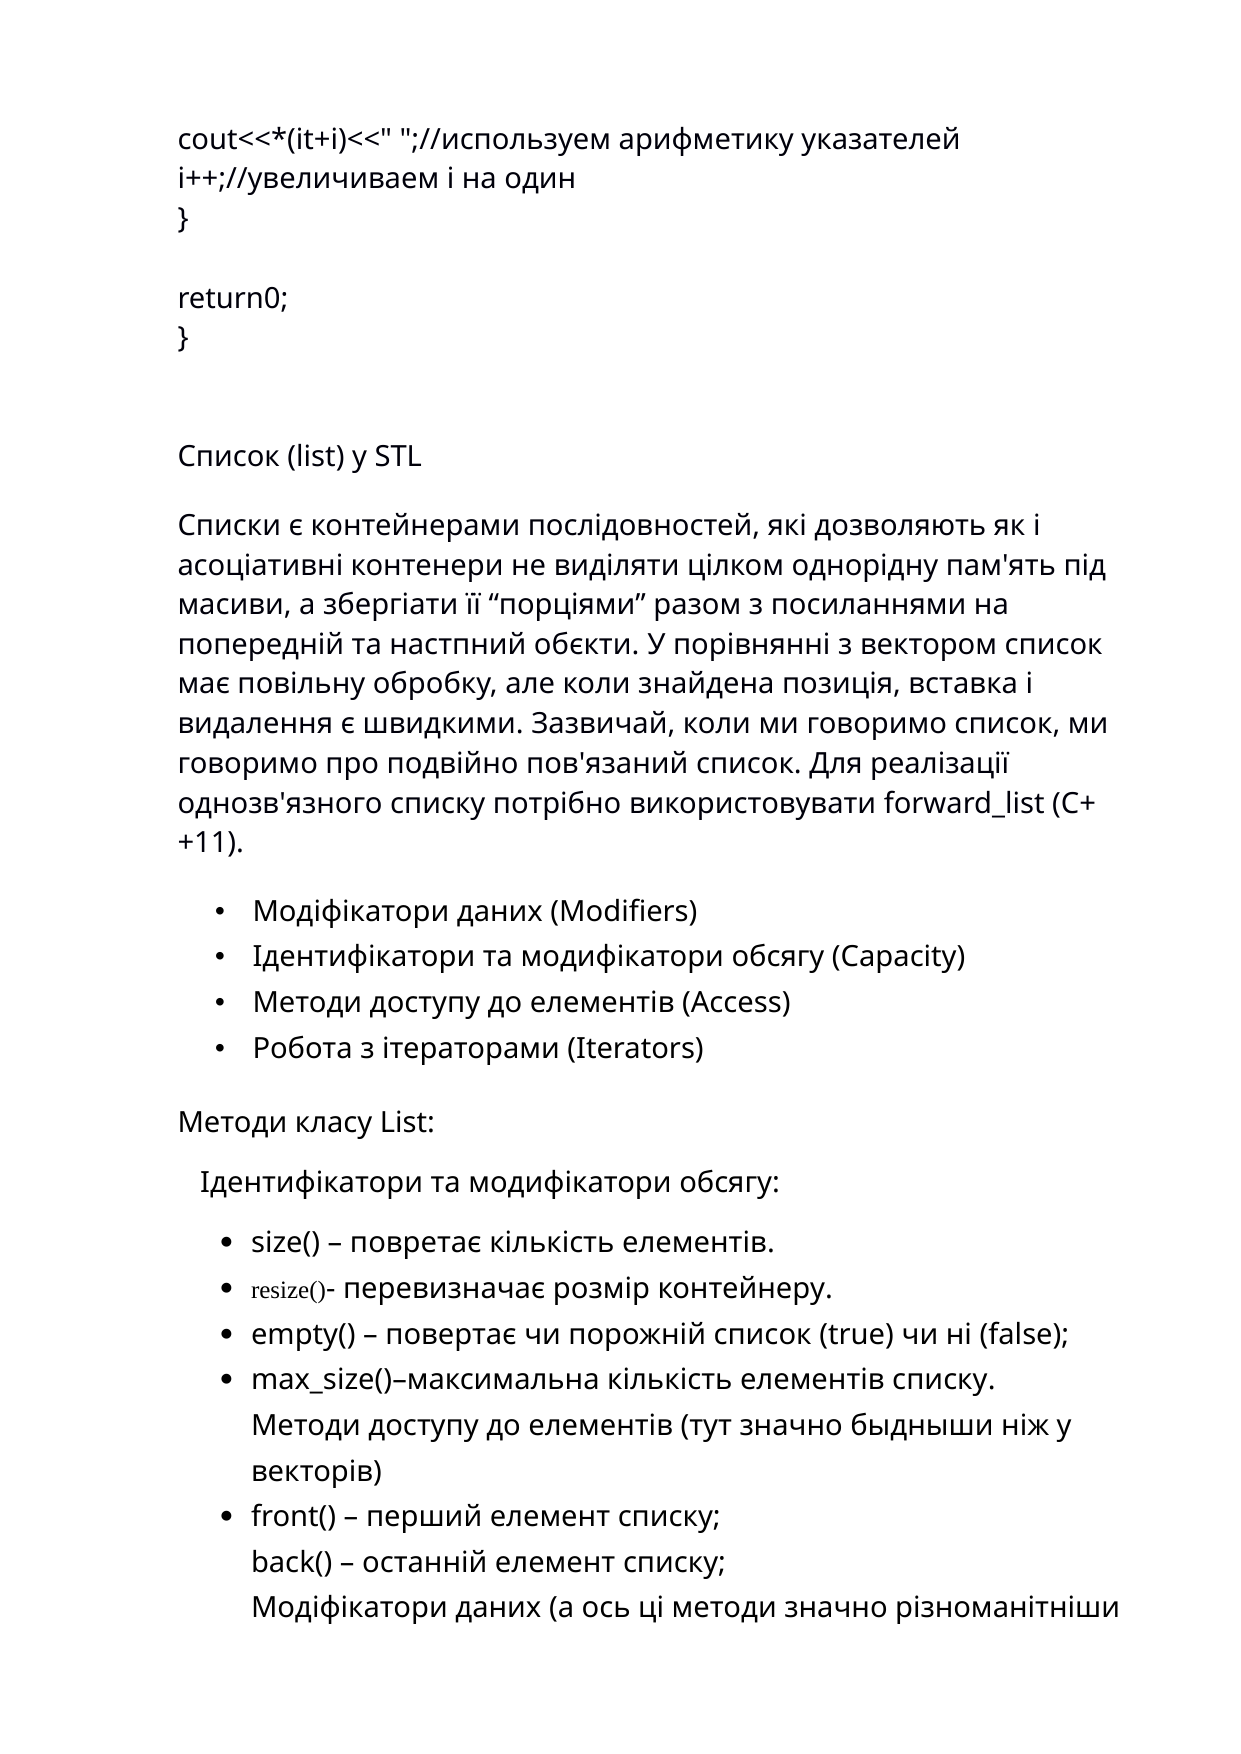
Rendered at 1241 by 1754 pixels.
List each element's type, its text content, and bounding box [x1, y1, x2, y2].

text Список (list) у STL [177, 436, 1152, 504]
list front() – перший елемент списку; [221, 1495, 1152, 1535]
text } [177, 197, 1152, 237]
text } [177, 317, 1152, 356]
list Модіфікатори даних (Modifiers) [215, 890, 1152, 930]
list Методи доступу до елементів (Access) [215, 981, 1152, 1021]
list back() – останній елемент списку; [221, 1541, 1152, 1581]
text Методи класу List: [177, 1101, 1152, 1141]
list Методи доступу до елементів (тут значно быдныши ніж у векторів) [221, 1404, 1152, 1489]
text i++;//увеличиваем i на один [177, 158, 1152, 197]
list Модіфікатори даних (а ось ці методи значно різноманітніши [221, 1587, 1152, 1626]
list max_size()–максимальна кількість елементів списку. [221, 1358, 1152, 1398]
list empty() – повертає чи порожній список (true) чи ні (false); [221, 1313, 1152, 1353]
text cout<<*(it+i)<<" ";//используем арифметику указателей [177, 118, 1152, 158]
list Робота з ітераторами (Iterators) [215, 1027, 1152, 1067]
text Ідентифікатори та модифікатори обсягу: [177, 1161, 1152, 1201]
list Ідентифікатори та модифікатори обсягу (Capacity) [215, 936, 1152, 975]
text return0; [177, 277, 1152, 317]
list size() – повретає кількість елементів. [221, 1222, 1152, 1261]
list resize()- перевизначає розмір контейнеру. [221, 1267, 1152, 1307]
text Списки є контейнерами послідовностей, які дозволяють як і асоціативні контенери не виділяти цілком однорідну пам'ять під масиви, а збергіати її “порціями” разом з посиланнями на попередній та настпний обєкти. У порівнянні з вектором список має повільну обробку, але коли знайдена позиція, вставка і видалення є швидкими. Зазвичай, коли ми говоримо список, ми говоримо про подвійно пов'язаний список. Для реалізації однозв'язного списку потрібно використовувати forward_list (C++11). [177, 504, 1152, 861]
